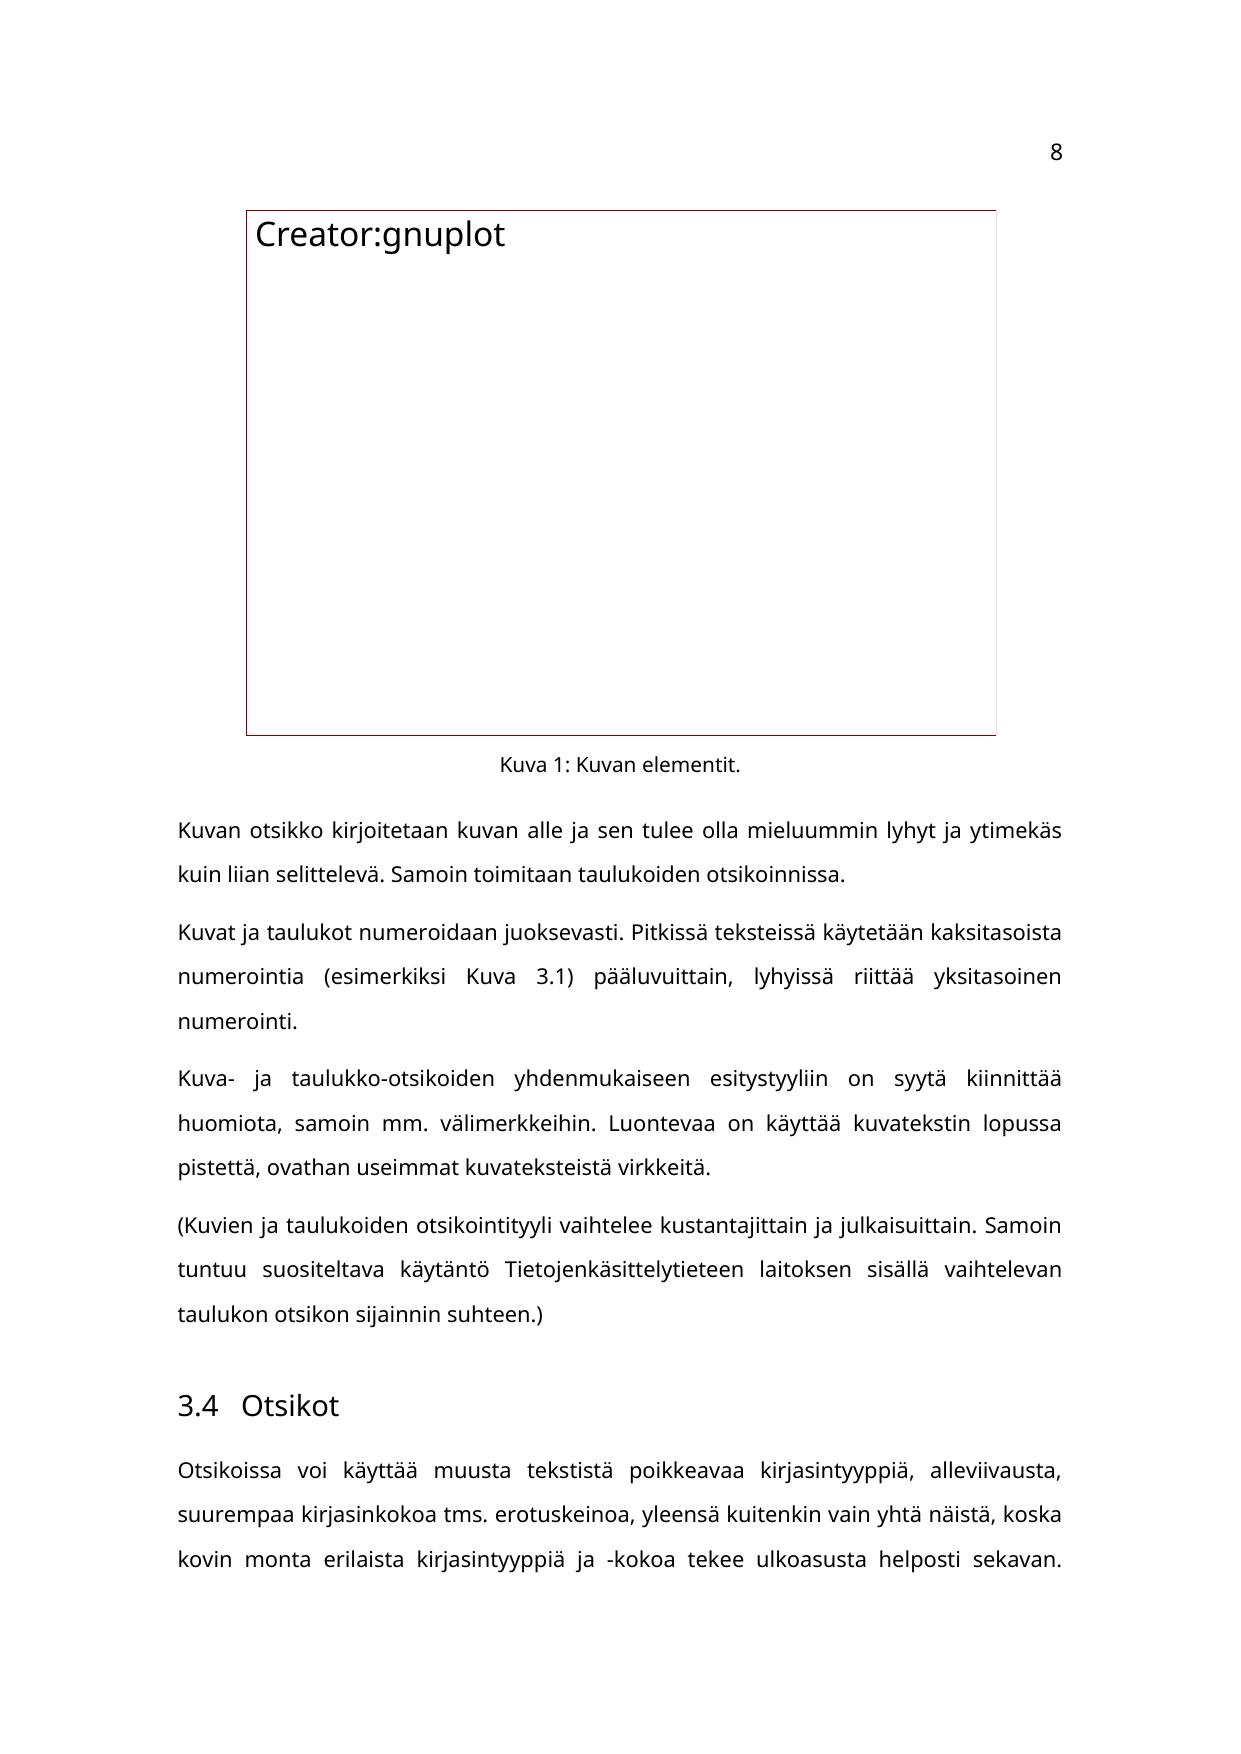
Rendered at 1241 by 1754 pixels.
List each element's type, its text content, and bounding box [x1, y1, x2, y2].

subtitle Otsikot [177, 1386, 1063, 1425]
text (Kuvien ja taulukoiden otsikointityyli vaihtelee kustantajittain ja julkaisuittain. Samoin tuntuu suositeltava käytäntö Tietojenkäsittelytieteen laitoksen sisällä vaihtelevan taulukon otsikon sijainnin suhteen.) [177, 1209, 1063, 1329]
text [244, 197, 996, 208]
text Kuva 1: Kuvan elementit. [244, 208, 996, 778]
text Kuvan otsikko kirjoitetaan kuvan alle ja sen tulee olla mieluummin lyhyt ja ytimekäs kuin liian selittelevä. Samoin toimitaan taulukoiden otsikoinnissa. [177, 197, 1063, 889]
text [244, 778, 996, 800]
text Kuvat ja taulukot numeroidaan juoksevasti. Pitkissä teksteissä käytetään kaksitasoista numerointia (esimerkiksi Kuva 3.1) pääluvuittain, lyhyissä riittää yksitasoinen numerointi. [177, 916, 1063, 1036]
text Otsikoissa voi käyttää muusta tekstistä poikkeavaa kirjasintyyppiä, alleviivausta, suurempaa kirjasinkokoa tms. erotuskeinoa, yleensä kuitenkin vain yhtä näistä, koska kovin monta erilaista kirjasintyyppiä ja -kokoa tekee ulkoasusta helposti sekavan. [177, 1455, 1063, 1574]
text Kuva- ja taulukko-otsikoiden yhdenmukaiseen esitystyyliin on syytä kiinnittää huomiota, samoin mm. välimerkkeihin. Luontevaa on käyttää kuvatekstin lopussa pistettä, ovathan useimmat kuvateksteistä virkkeitä. [177, 1063, 1063, 1182]
